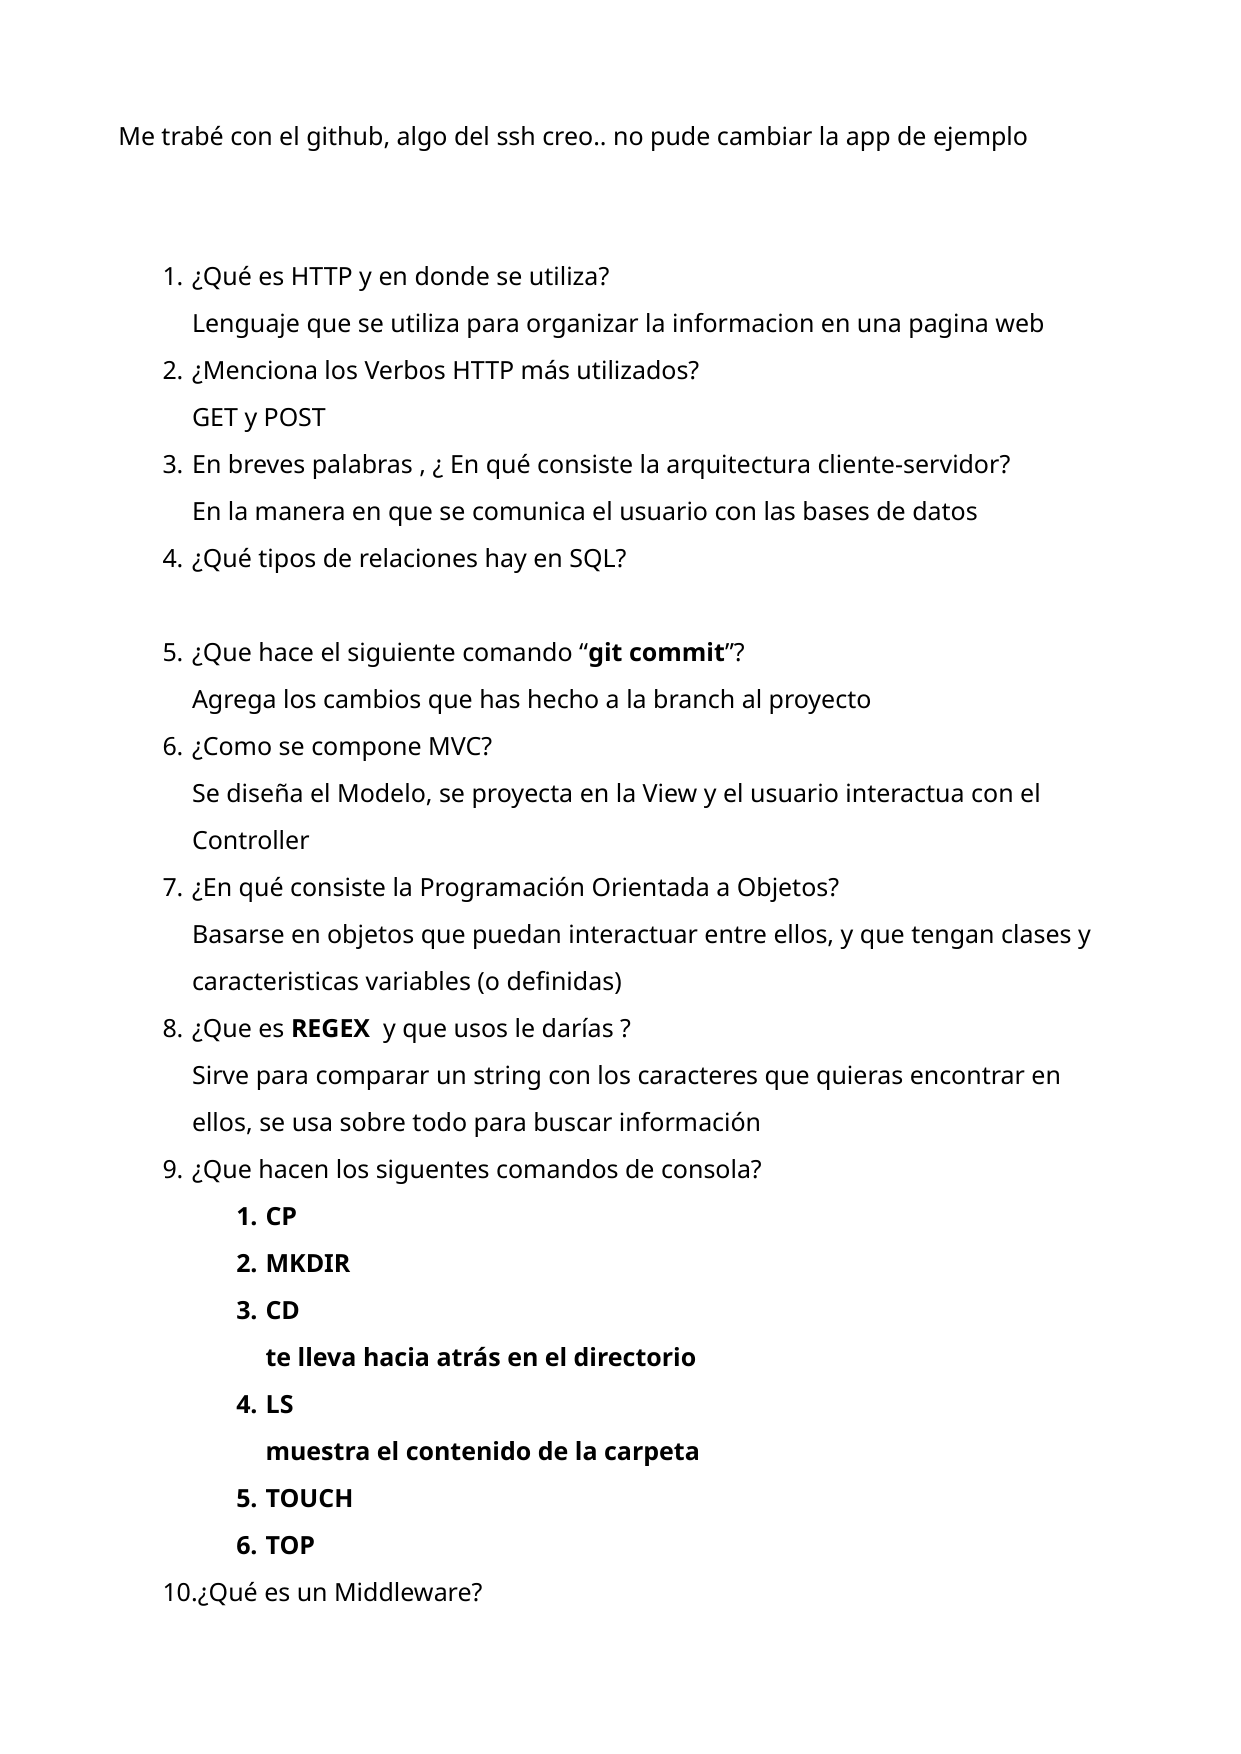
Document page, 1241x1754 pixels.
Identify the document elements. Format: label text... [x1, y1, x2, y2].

list GET y POST [162, 400, 1122, 434]
list TOP [236, 1527, 1122, 1562]
list ¿Como se compone MVC? [162, 729, 1122, 763]
text Me trabé con el github, algo del ssh creo.. no pude cambiar la app de ejemplo [118, 118, 1122, 152]
list ¿Que hacen los siguentes comandos de consola? [162, 1152, 1122, 1186]
list MKDIR [236, 1246, 1122, 1280]
list te lleva hacia atrás en el directorio [236, 1339, 1122, 1374]
list LS [236, 1387, 1122, 1421]
list ¿Qué es un Middleware? [162, 1574, 1122, 1608]
list Lenguaje que se utiliza para organizar la informacion en una pagina web [162, 306, 1122, 340]
list ¿Qué tipos de relaciones hay en SQL? [162, 541, 1122, 575]
list TOUCH [236, 1481, 1122, 1514]
list CD [236, 1293, 1122, 1327]
list En la manera en que se comunica el usuario con las bases de datos [162, 494, 1122, 528]
list ¿En qué consiste la Programación Orientada a Objetos? [162, 870, 1122, 904]
list En breves palabras , ¿ En qué consiste la arquitectura cliente-servidor? [162, 447, 1122, 481]
list ¿Menciona los Verbos HTTP más utilizados? [162, 353, 1122, 387]
list muestra el contenido de la carpeta [236, 1433, 1122, 1468]
list ¿Que hace el siguiente comando “git commit”? [162, 635, 1122, 669]
list Basarse en objetos que puedan interactuar entre ellos, y que tengan clases y caracteristicas variables (o definidas) [162, 917, 1122, 998]
list ¿Qué es HTTP y en donde se utiliza? [162, 259, 1122, 293]
list Sirve para comparar un string con los caracteres que quieras encontrar en ellos, se usa sobre todo para buscar información [162, 1058, 1122, 1139]
list CP [236, 1199, 1122, 1233]
list Agrega los cambios que has hecho a la branch al proyecto [162, 682, 1122, 716]
list Se diseña el Modelo, se proyecta en la View y el usuario interactua con el Controller [162, 776, 1122, 857]
list ¿Que es REGEX y que usos le darías ? [162, 1011, 1122, 1045]
